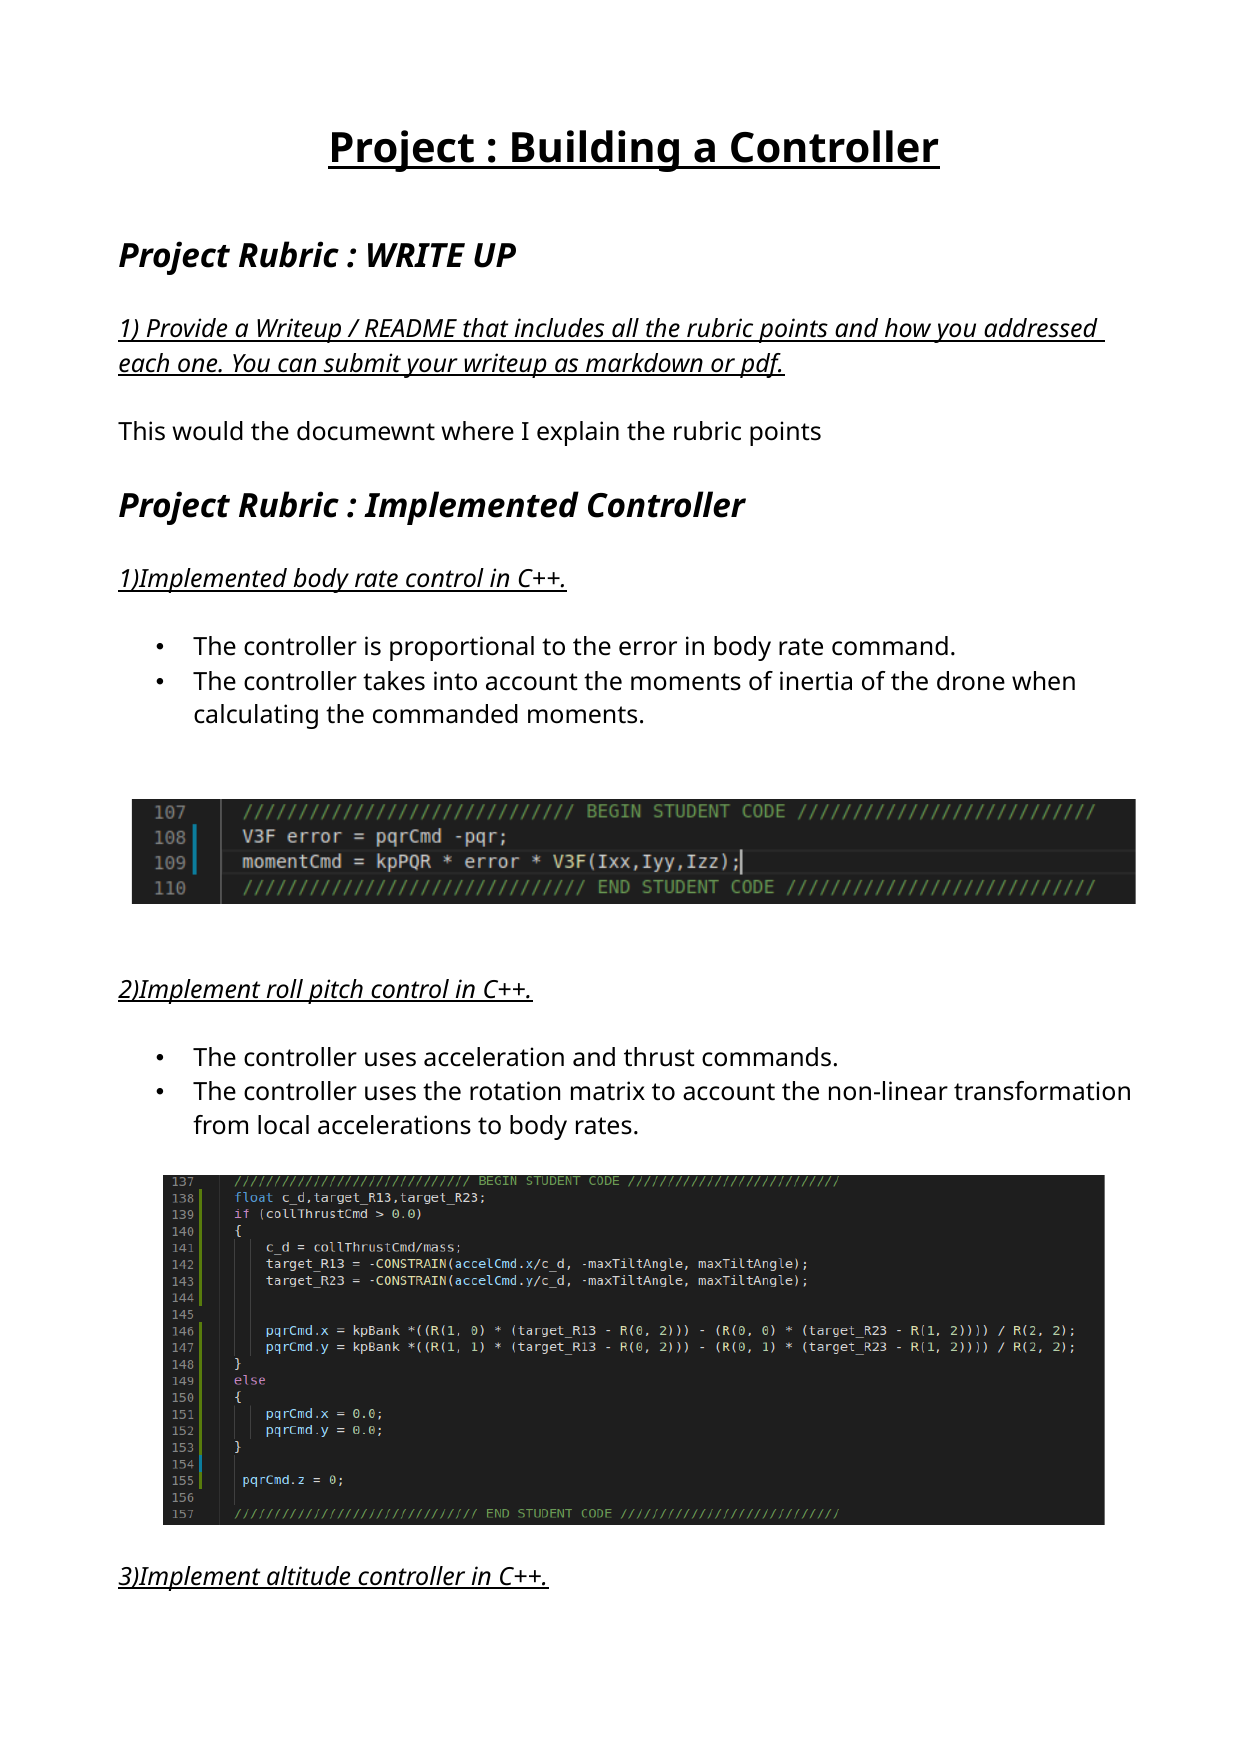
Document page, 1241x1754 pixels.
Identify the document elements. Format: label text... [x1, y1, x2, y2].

list The controller uses acceleration and thrust commands. [156, 1039, 1149, 1073]
text Project : Building a Controller [118, 118, 1149, 175]
text 2)Implement roll pitch control in C++. [118, 971, 1149, 1005]
text 1) Provide a Writeup / README that includes all the rubric points and how you addressed each one. You can submit your writeup as markdown or pdf. [118, 311, 1149, 379]
text 3)Implement altitude controller in C++. [118, 1558, 1149, 1592]
text This would the documewnt where I explain the rubric points [118, 413, 1149, 447]
list The controller takes into account the moments of inertia of the drone when calculating the commanded moments. [156, 663, 1149, 731]
text Project Rubric : Implemented Controller [118, 481, 1149, 527]
picture [163, 1175, 1105, 1525]
text Project Rubric : WRITE UP [118, 232, 1149, 277]
list The controller uses the rotation matrix to account the non-linear transformation from local accelerations to body rates. [156, 1073, 1149, 1142]
list The controller is proportional to the error in body rate command. [156, 629, 1149, 663]
text 1)Implemented body rate control in C++. [118, 561, 1149, 595]
picture [131, 799, 1136, 904]
